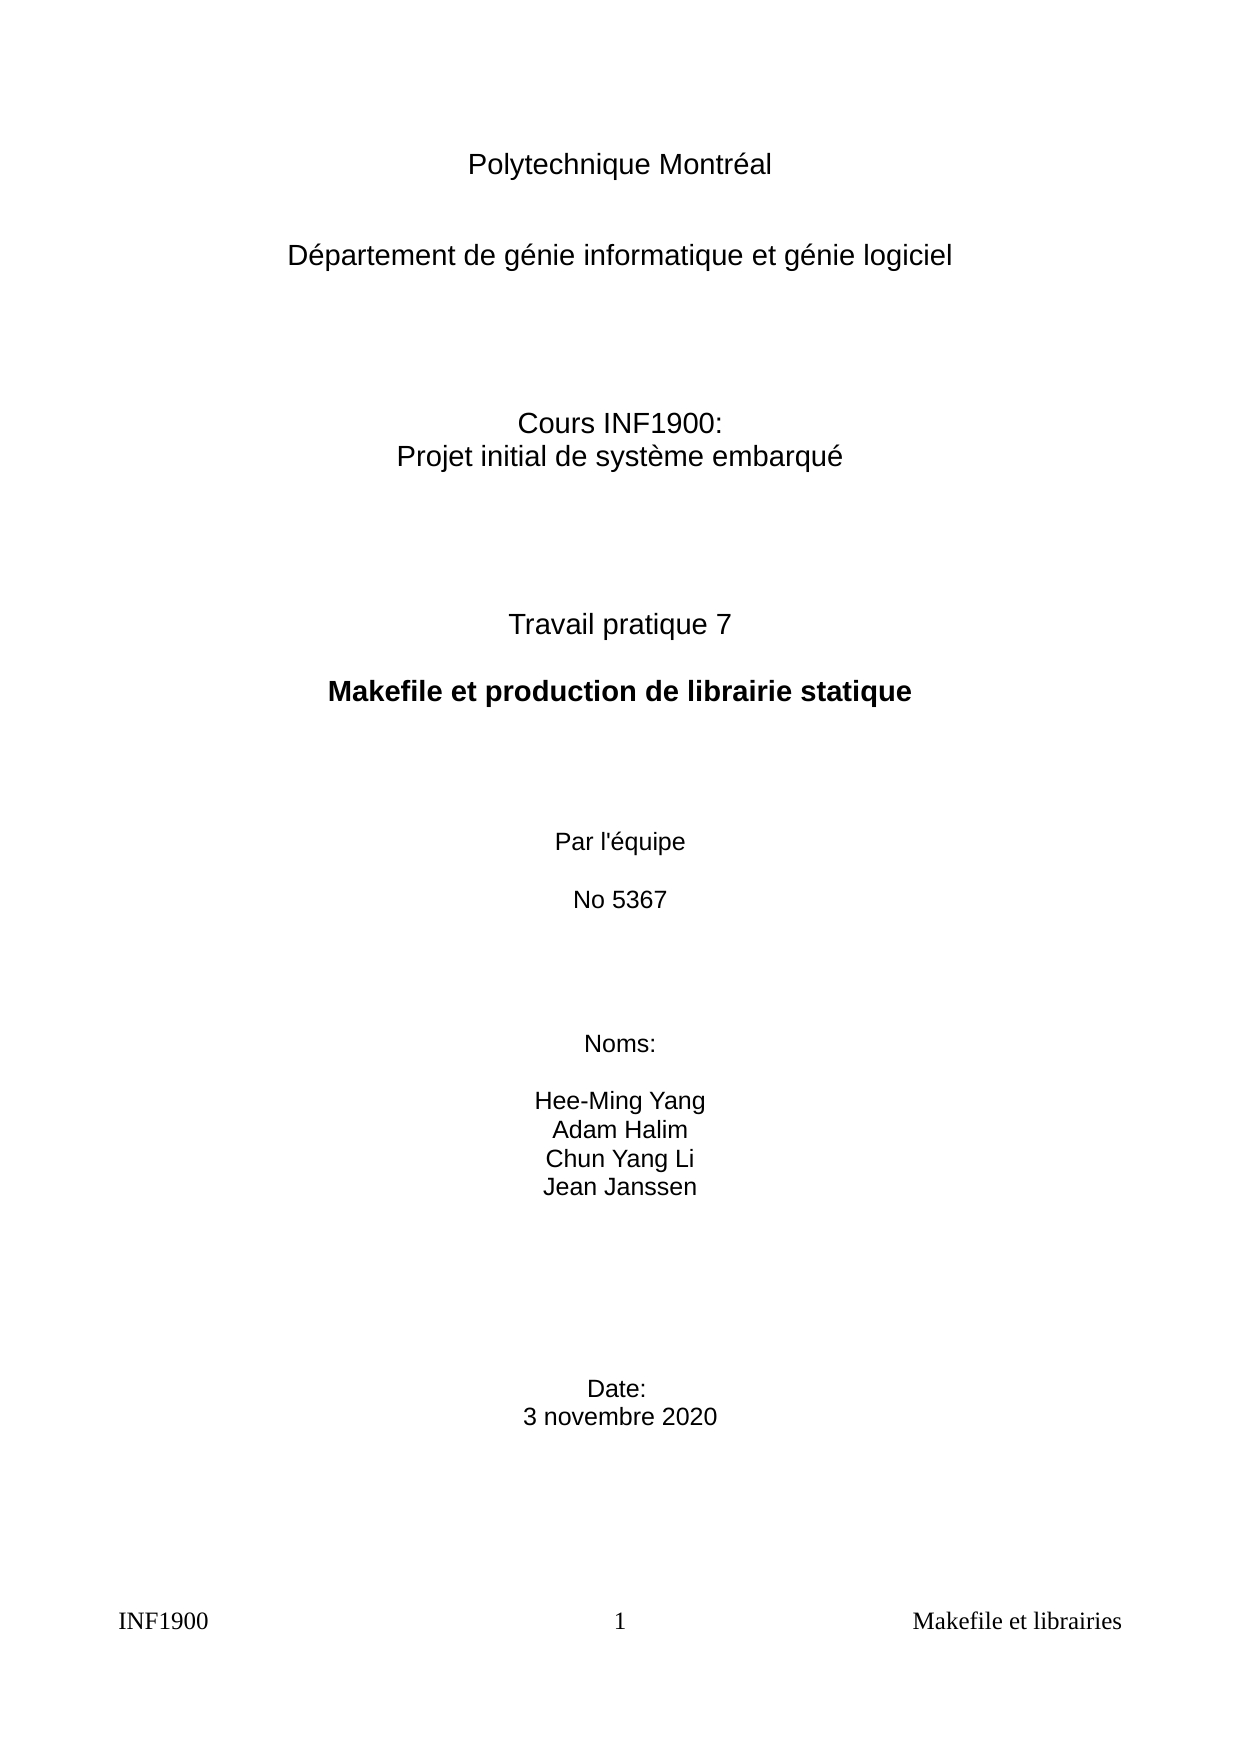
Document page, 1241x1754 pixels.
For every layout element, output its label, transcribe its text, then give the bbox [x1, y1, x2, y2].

text Projet initial de système embarqué [118, 439, 1122, 473]
text Chun Yang Li [118, 1143, 1122, 1172]
text Jean Janssen [118, 1172, 1122, 1201]
text Noms: [118, 1028, 1122, 1057]
text Travail pratique 7 [118, 607, 1122, 640]
text Cours INF1900: [118, 406, 1122, 439]
text Polytechnique Montréal [118, 147, 1122, 180]
text Adam Halim [118, 1115, 1122, 1143]
text 3 novembre 2020 [118, 1402, 1122, 1431]
text Hee-Ming Yang [118, 1086, 1122, 1115]
text Par l'équipe [118, 827, 1122, 856]
text Makefile et production de librairie statique [118, 674, 1122, 707]
text Date: [118, 1373, 1122, 1402]
text No 5367 [118, 885, 1122, 913]
text Département de génie informatique et génie logiciel [118, 238, 1122, 271]
